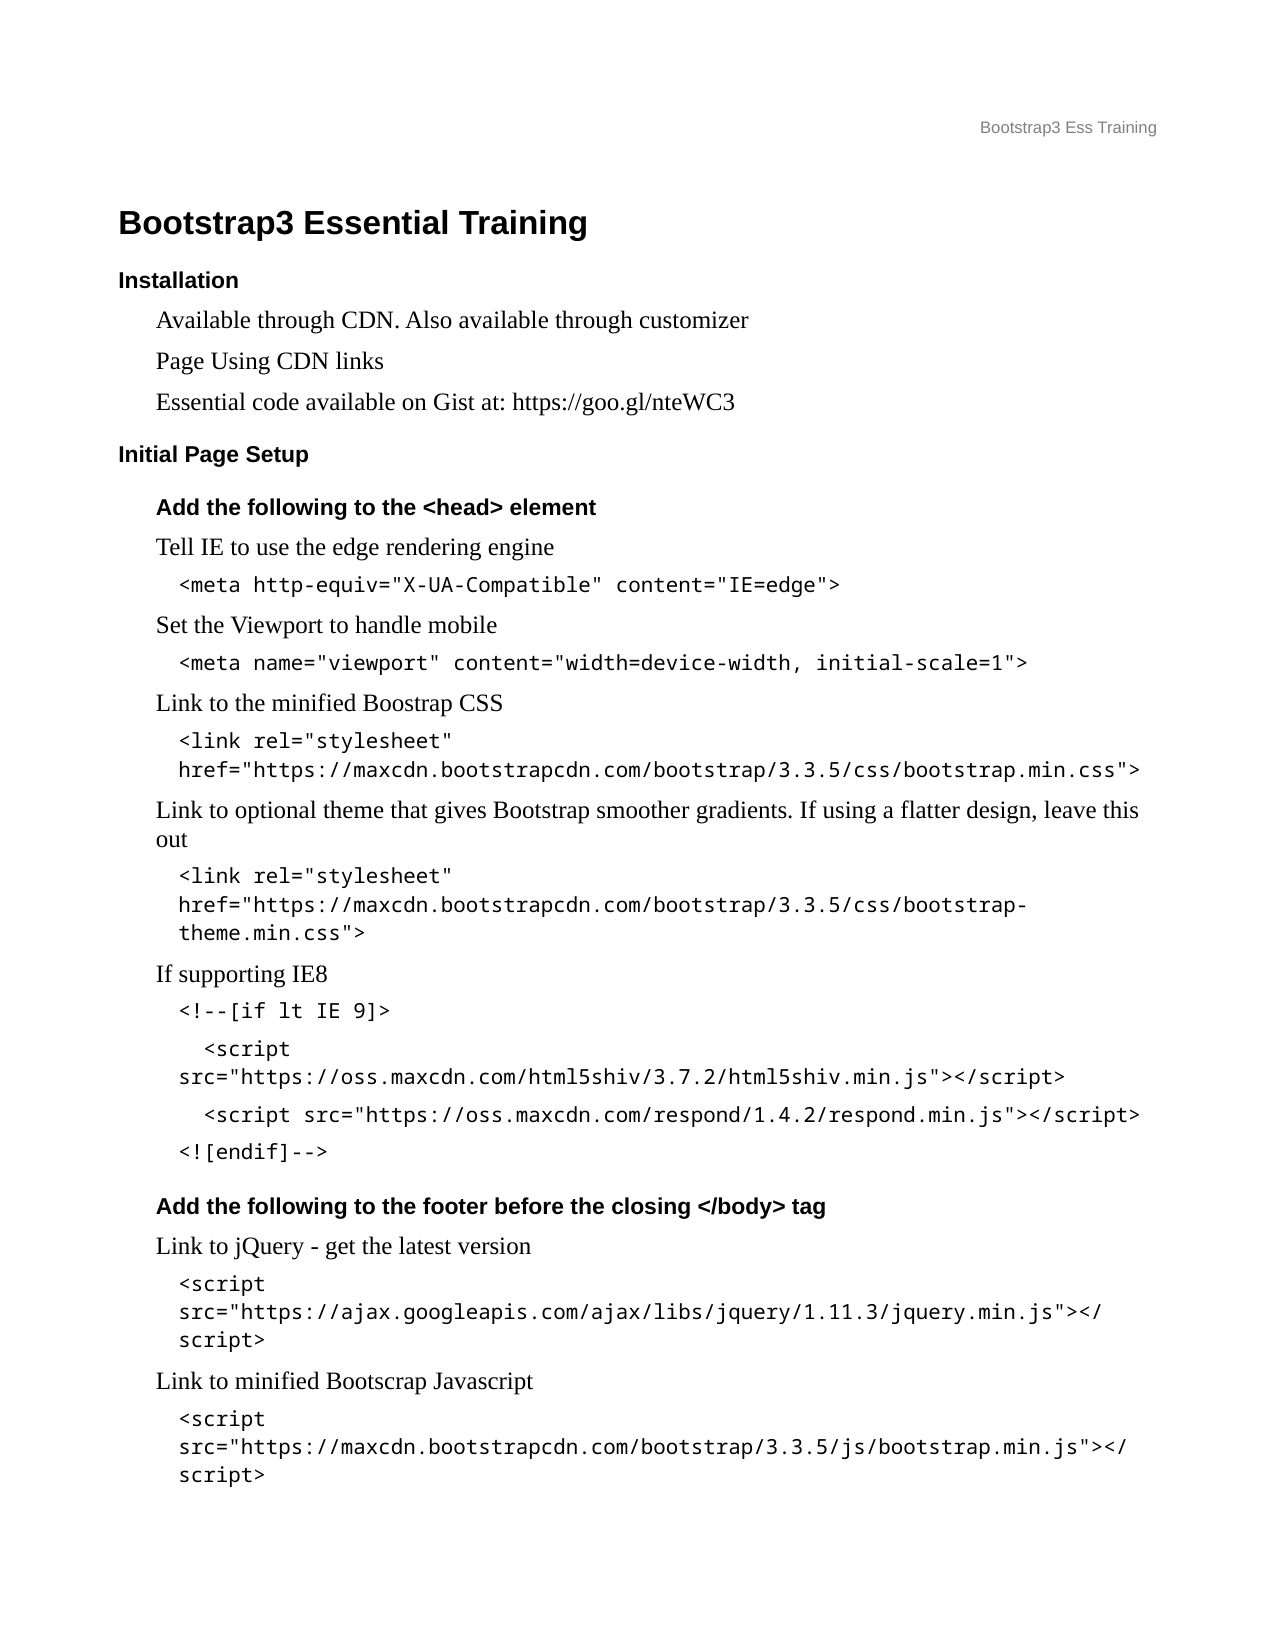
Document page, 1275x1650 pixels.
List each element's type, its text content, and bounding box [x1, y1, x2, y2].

text Link to the minified Boostrap CSS [156, 688, 1157, 717]
subtitle Add the following to the footer before the closing </body> tag [156, 1193, 1157, 1219]
text Page Using CDN links [156, 346, 1157, 375]
text Available through CDN. Also available through customizer [156, 305, 1157, 334]
text Tell IE to use the edge rendering engine [156, 532, 1157, 561]
text <script src="https://ajax.googleapis.com/ajax/libs/jquery/1.11.3/jquery.min.js"></script> [178, 1269, 1157, 1354]
subtitle Add the following to the <head> element [156, 494, 1157, 520]
text <meta http-equiv="X-UA-Compatible" content="IE=edge"> [178, 570, 1157, 598]
text Link to jQuery - get the latest version [156, 1231, 1157, 1260]
subtitle Initial Page Setup [118, 441, 1157, 467]
text <script src="https://oss.maxcdn.com/respond/1.4.2/respond.min.js"></script> [178, 1100, 1157, 1128]
text Essential code available on Gist at: https://goo.gl/nteWC3 [156, 387, 1157, 416]
text Set the Viewport to handle mobile [156, 610, 1157, 639]
text <script src="https://oss.maxcdn.com/html5shiv/3.7.2/html5shiv.min.js"></script> [178, 1034, 1157, 1091]
text <link rel="stylesheet" href="https://maxcdn.bootstrapcdn.com/bootstrap/3.3.5/css/bootstrap.min.css"> [178, 726, 1157, 783]
text <script src="https://maxcdn.bootstrapcdn.com/bootstrap/3.3.5/js/bootstrap.min.js"></script> [178, 1404, 1157, 1489]
text <meta name="viewport" content="width=device-width, initial-scale=1"> [178, 648, 1157, 677]
text Link to minified Bootscrap Javascript [156, 1366, 1157, 1395]
subtitle Bootstrap3 Essential Training [118, 203, 1157, 242]
text <!--[if lt IE 9]> [178, 997, 1157, 1025]
text <link rel="stylesheet" href="https://maxcdn.bootstrapcdn.com/bootstrap/3.3.5/css/bootstrap-theme.min.css"> [178, 862, 1157, 947]
text If supporting IE8 [156, 959, 1157, 988]
subtitle Installation [118, 267, 1157, 293]
text Link to optional theme that gives Bootstrap smoother gradients. If using a flatter design, leave this out [156, 795, 1157, 853]
text <![endif]--> [178, 1137, 1157, 1166]
